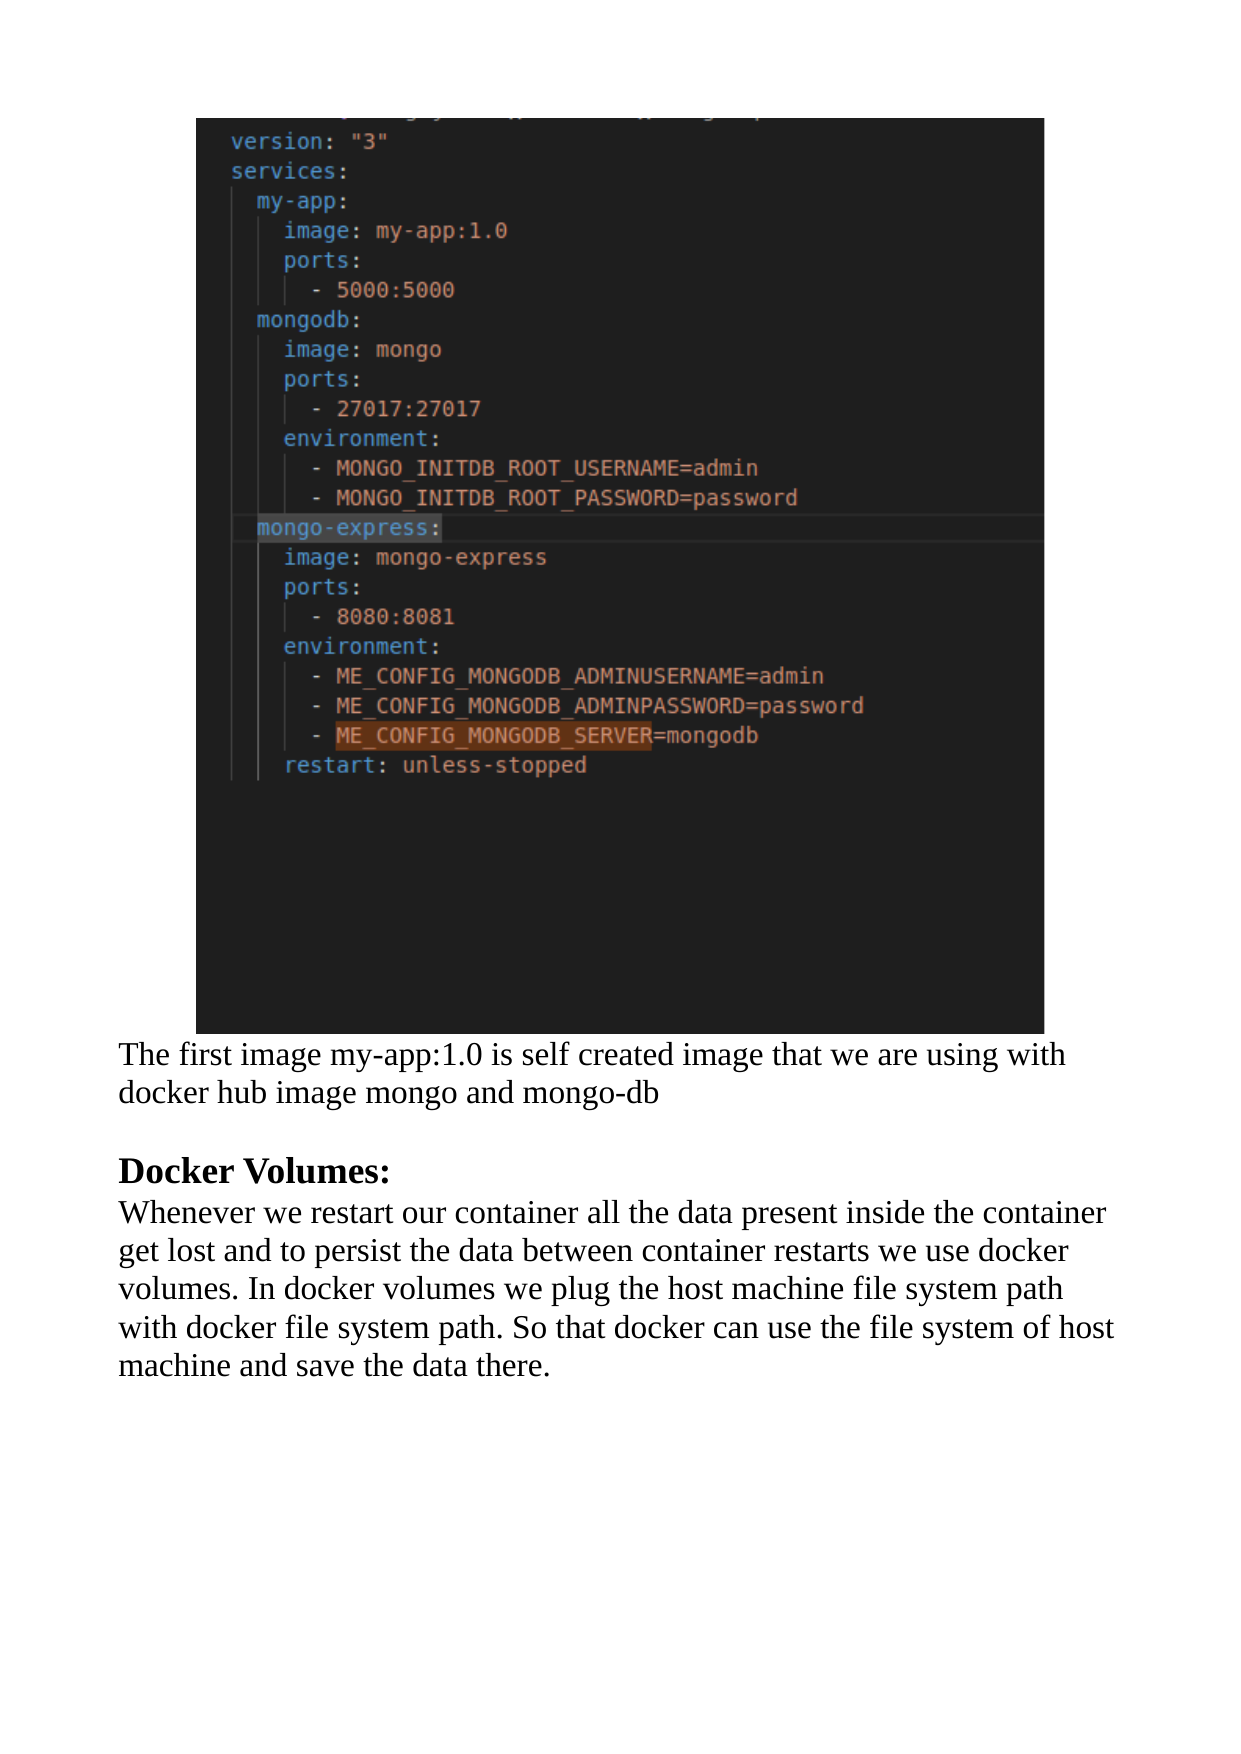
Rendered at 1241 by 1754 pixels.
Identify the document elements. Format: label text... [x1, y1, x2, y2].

text The first image my-app:1.0 is self created image that we are using with docker hub image mongo and mongo-db [118, 118, 1122, 1110]
text Whenever we restart our container all the data present inside the container get lost and to persist the data between container restarts we use docker volumes. In docker volumes we plug the host machine file system path with docker file system path. So that docker can use the file system of host machine and save the data there. [118, 1192, 1122, 1383]
picture [196, 118, 1045, 1034]
text Docker Volumes: [118, 1149, 1122, 1192]
